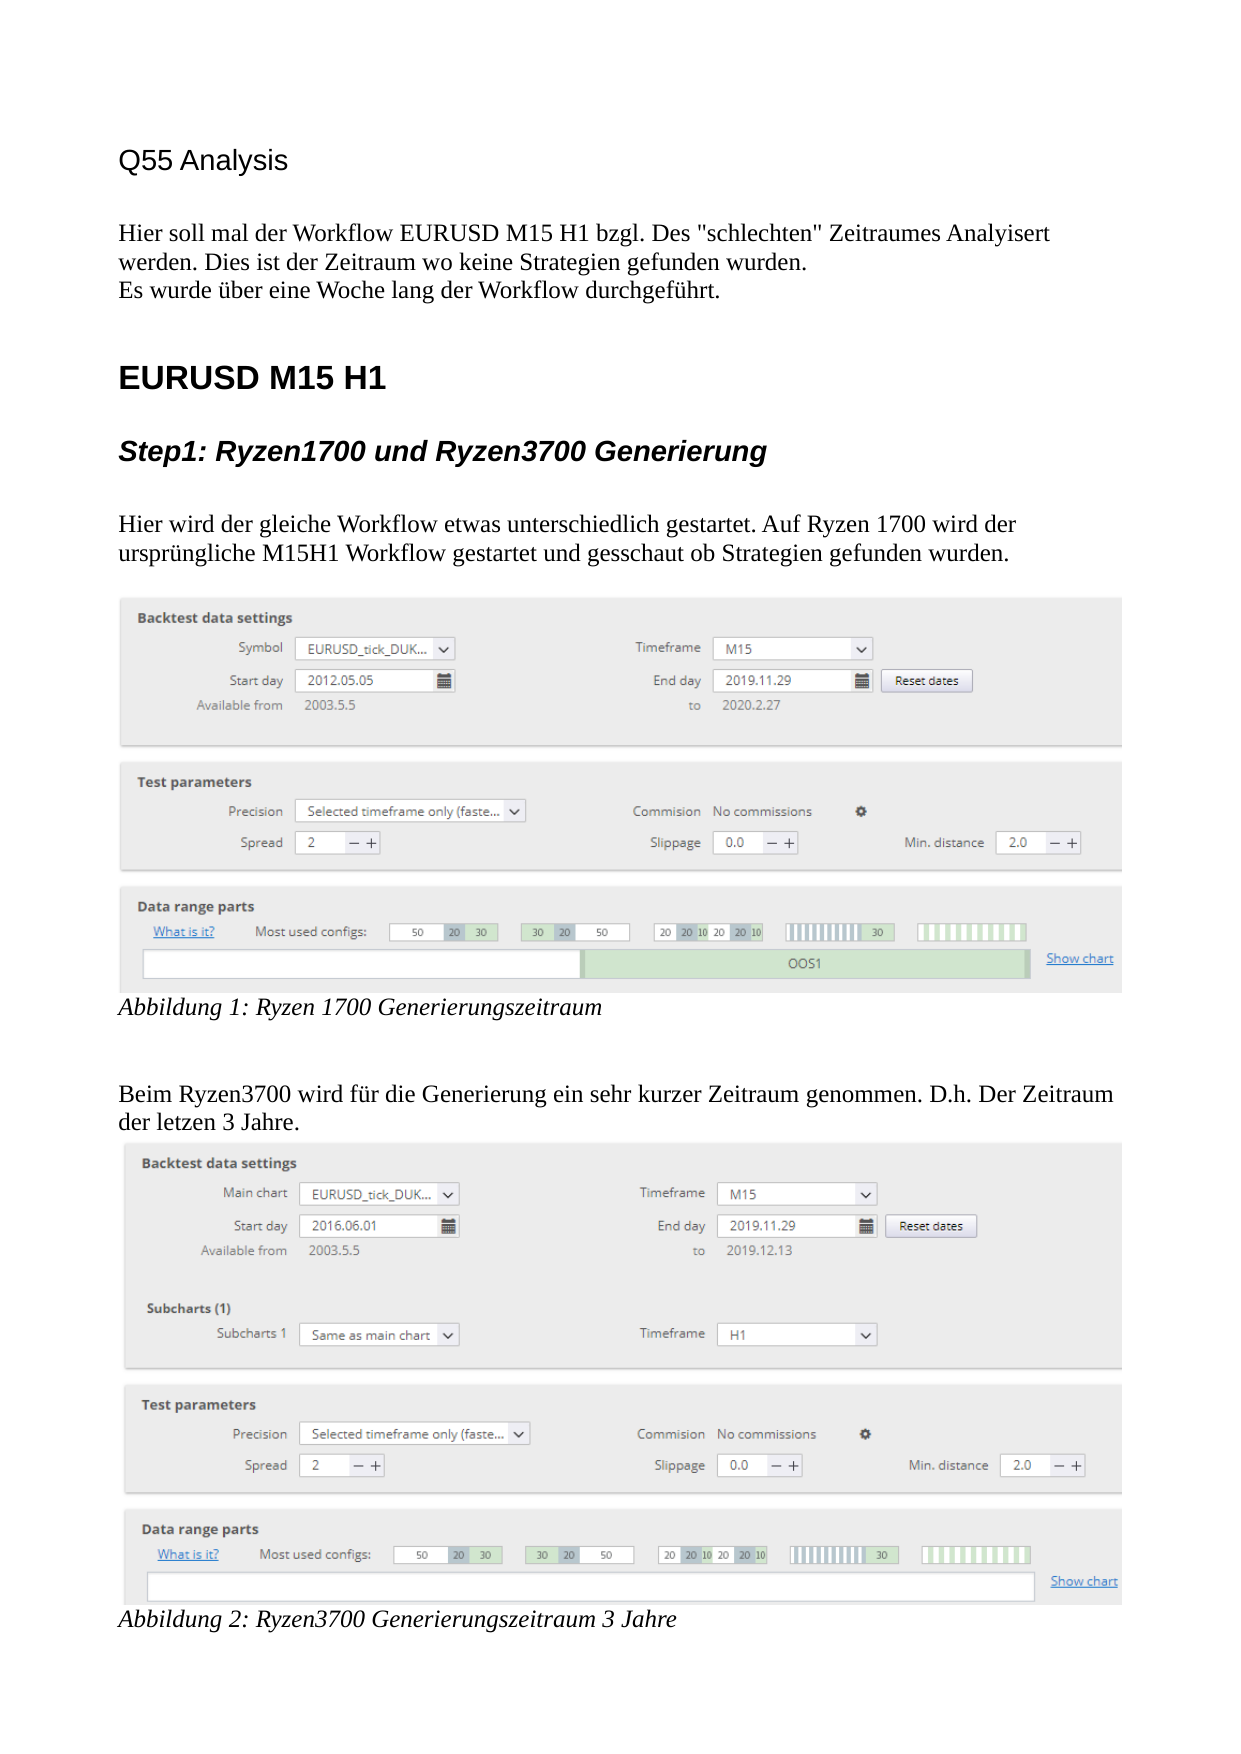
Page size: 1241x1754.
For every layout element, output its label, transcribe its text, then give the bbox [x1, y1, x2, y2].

text Hier soll mal der Workflow EURUSD M15 H1 bzgl. Des "schlechten" Zeitraumes Analyisert werden. Dies ist der Zeitraum wo keine Strategien gefunden wurden. [118, 218, 1122, 275]
text Beim Ryzen3700 wird für die Generierung ein sehr kurzer Zeitraum genommen. D.h. Der Zeitraum der letzen 3 Jahre. [118, 1079, 1122, 1136]
picture [118, 595, 1122, 993]
subtitle Step1: Ryzen1700 und Ryzen3700 Generierung [118, 434, 1122, 468]
text Es wurde über eine Woche lang der Workflow durchgeführt. [118, 275, 1122, 304]
text Abbildung 2: Ryzen3700 Generierungszeitraum 3 Jahre [118, 1605, 1122, 1633]
text Abbildung 1: Ryzen 1700 Generierungszeitraum [118, 993, 1122, 1021]
picture [118, 1136, 1122, 1605]
text Hier wird der gleiche Workflow etwas unterschiedlich gestartet. Auf Ryzen 1700 wird der ursprüngliche M15H1 Workflow gestartet und gesschaut ob Strategien gefunden wurden. [118, 509, 1122, 566]
subtitle EURUSD M15 H1 [118, 358, 1122, 397]
subtitle Q55 Analysis [118, 143, 1122, 177]
